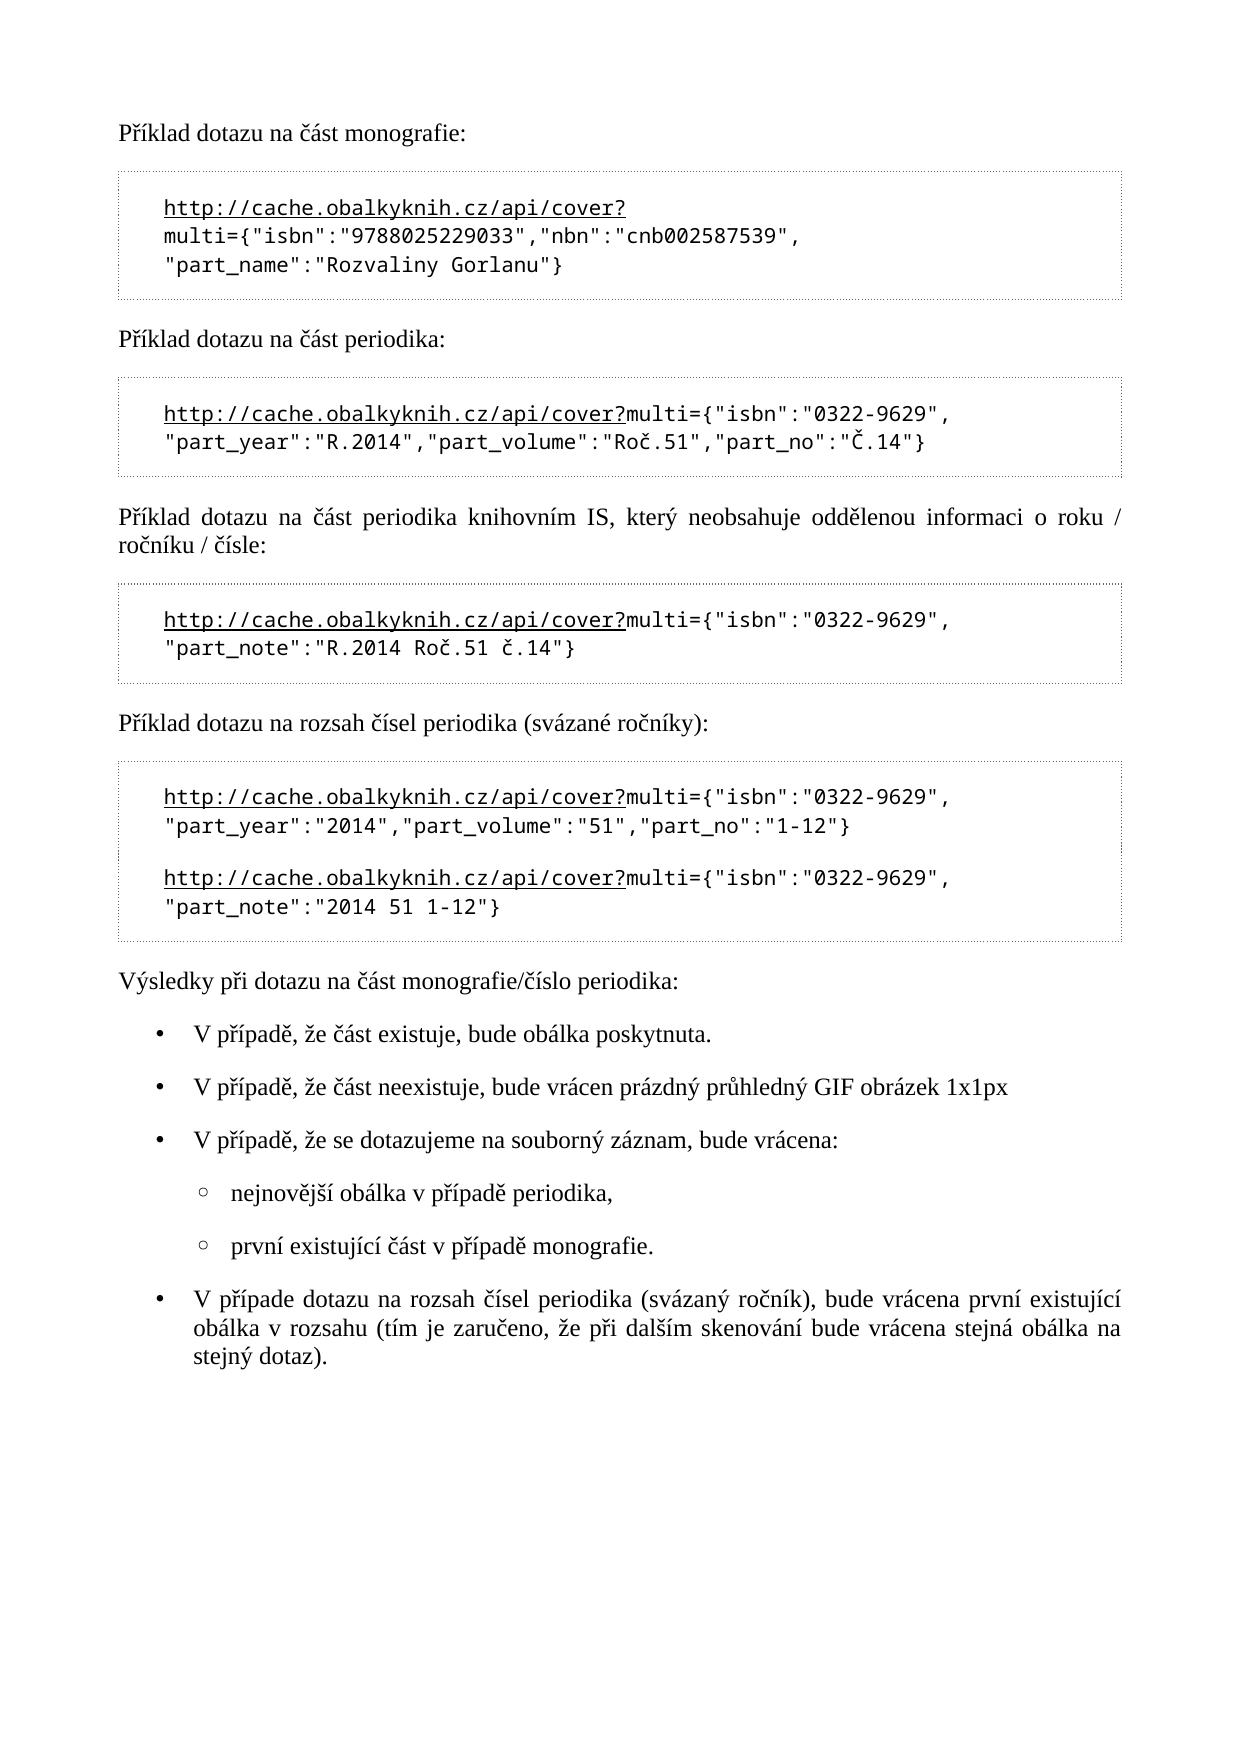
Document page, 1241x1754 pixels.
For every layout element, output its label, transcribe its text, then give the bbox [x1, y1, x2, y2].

text http://cache.obalkyknih.cz/api/cover?multi={"isbn":"0322-9629", "part_note":"R.2014 Roč.51 č.14"} [118, 583, 1122, 684]
text Příklad dotazu na část monografie: [118, 118, 1122, 147]
text Příklad dotazu na část periodika: [118, 324, 1122, 353]
list nejnovější obálka v případě periodika, [193, 1178, 1122, 1207]
text http://cache.obalkyknih.cz/api/cover?multi={"isbn":"0322-9629", "part_year":"R.2014","part_volume":"Roč.51","part_no":"Č.14"} [118, 377, 1122, 477]
text Příklad dotazu na rozsah čísel periodika (svázané ročníky): [118, 708, 1122, 737]
text http://cache.obalkyknih.cz/api/cover?multi={"isbn":"0322-9629", "part_year":"2014","part_volume":"51","part_no":"1-12"} [118, 761, 1122, 839]
list první existující část v případě monografie. [193, 1231, 1122, 1260]
text Výsledky při dotazu na část monografie/číslo periodika: [118, 966, 1122, 995]
text http://cache.obalkyknih.cz/api/cover?multi={"isbn":"0322-9629", "part_note":"2014 51 1-12"} [118, 842, 1122, 942]
list V případě, že část neexistuje, bude vrácen prázdný průhledný GIF obrázek 1x1px [156, 1072, 1122, 1101]
list V případě, že se dotazujeme na souborný záznam, bude vrácena: [156, 1125, 1122, 1154]
list V případe dotazu na rozsah čísel periodika (svázaný ročník), bude vrácena první existující obálka v rozsahu (tím je zaručeno, že při dalším skenování bude vrácena stejná obálka na stejný dotaz). [156, 1284, 1122, 1370]
list V případě, že část existuje, bude obálka poskytnuta. [156, 1019, 1122, 1048]
text http://cache.obalkyknih.cz/api/cover?multi={"isbn":"9788025229033","nbn":"cnb002587539", "part_name":"Rozvaliny Gorlanu"} [118, 171, 1122, 300]
text Příklad dotazu na část periodika knihovním IS, který neobsahuje oddělenou informaci o roku / ročníku / čísle: [118, 502, 1122, 559]
